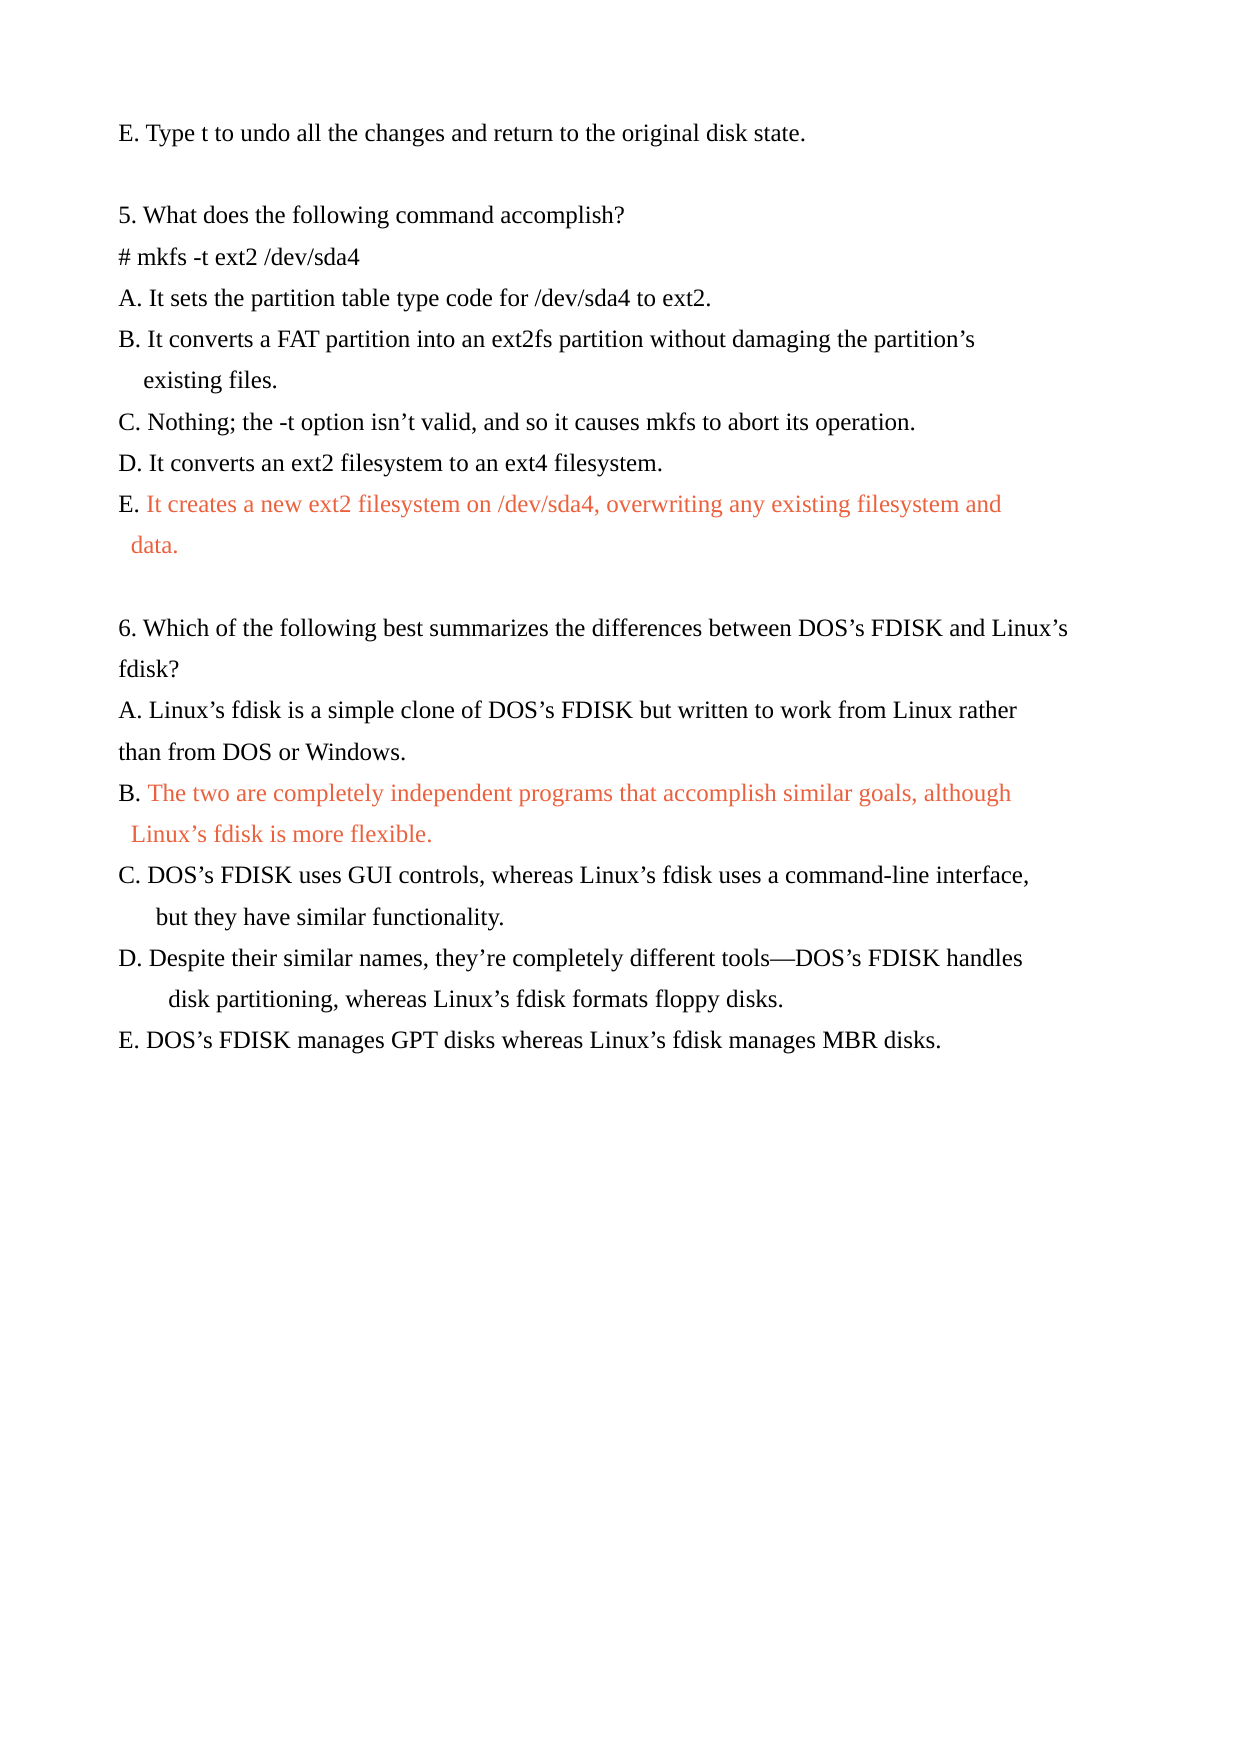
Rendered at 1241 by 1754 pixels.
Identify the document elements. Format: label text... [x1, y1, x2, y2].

text E. Type t to undo all the changes and return to the original disk state. [118, 118, 1122, 147]
text A. Linux’s fdisk is a simple clone of DOS’s FDISK but written to work from Linux rather [118, 696, 1122, 724]
text B. It converts a FAT partition into an ext2fs partition without damaging the partition’s [118, 324, 1122, 353]
text existing files. [118, 366, 1122, 394]
text Linux’s fdisk is more flexible. [118, 819, 1122, 848]
text E. It creates a new ext2 filesystem on /dev/sda4, overwriting any existing filesystem and [118, 489, 1122, 518]
text D. It converts an ext2 filesystem to an ext4 filesystem. [118, 448, 1122, 477]
text data. [118, 531, 1122, 559]
text C. DOS’s FDISK uses GUI controls, whereas Linux’s fdisk uses a command-line interface, [118, 861, 1122, 889]
text fdisk? [118, 654, 1122, 683]
text D. Despite their similar names, they’re completely different tools—DOS’s FDISK handles [118, 943, 1122, 972]
text 5. What does the following command accomplish? [118, 201, 1122, 229]
text C. Nothing; the -t option isn’t valid, and so it causes mkfs to abort its operation. [118, 407, 1122, 436]
text than from DOS or Windows. [118, 737, 1122, 766]
text but they have similar functionality. [118, 902, 1122, 931]
text 6. Which of the following best summarizes the differences between DOS’s FDISK and Linux’s [118, 613, 1122, 642]
text A. It sets the partition table type code for /dev/sda4 to ext2. [118, 283, 1122, 312]
text B. The two are completely independent programs that accomplish similar goals, although [118, 778, 1122, 807]
text # mkfs -t ext2 /dev/sda4 [118, 242, 1122, 271]
text disk partitioning, whereas Linux’s fdisk formats floppy disks. [118, 984, 1122, 1013]
text E. DOS’s FDISK manages GPT disks whereas Linux’s fdisk manages MBR disks. [118, 1026, 1122, 1054]
